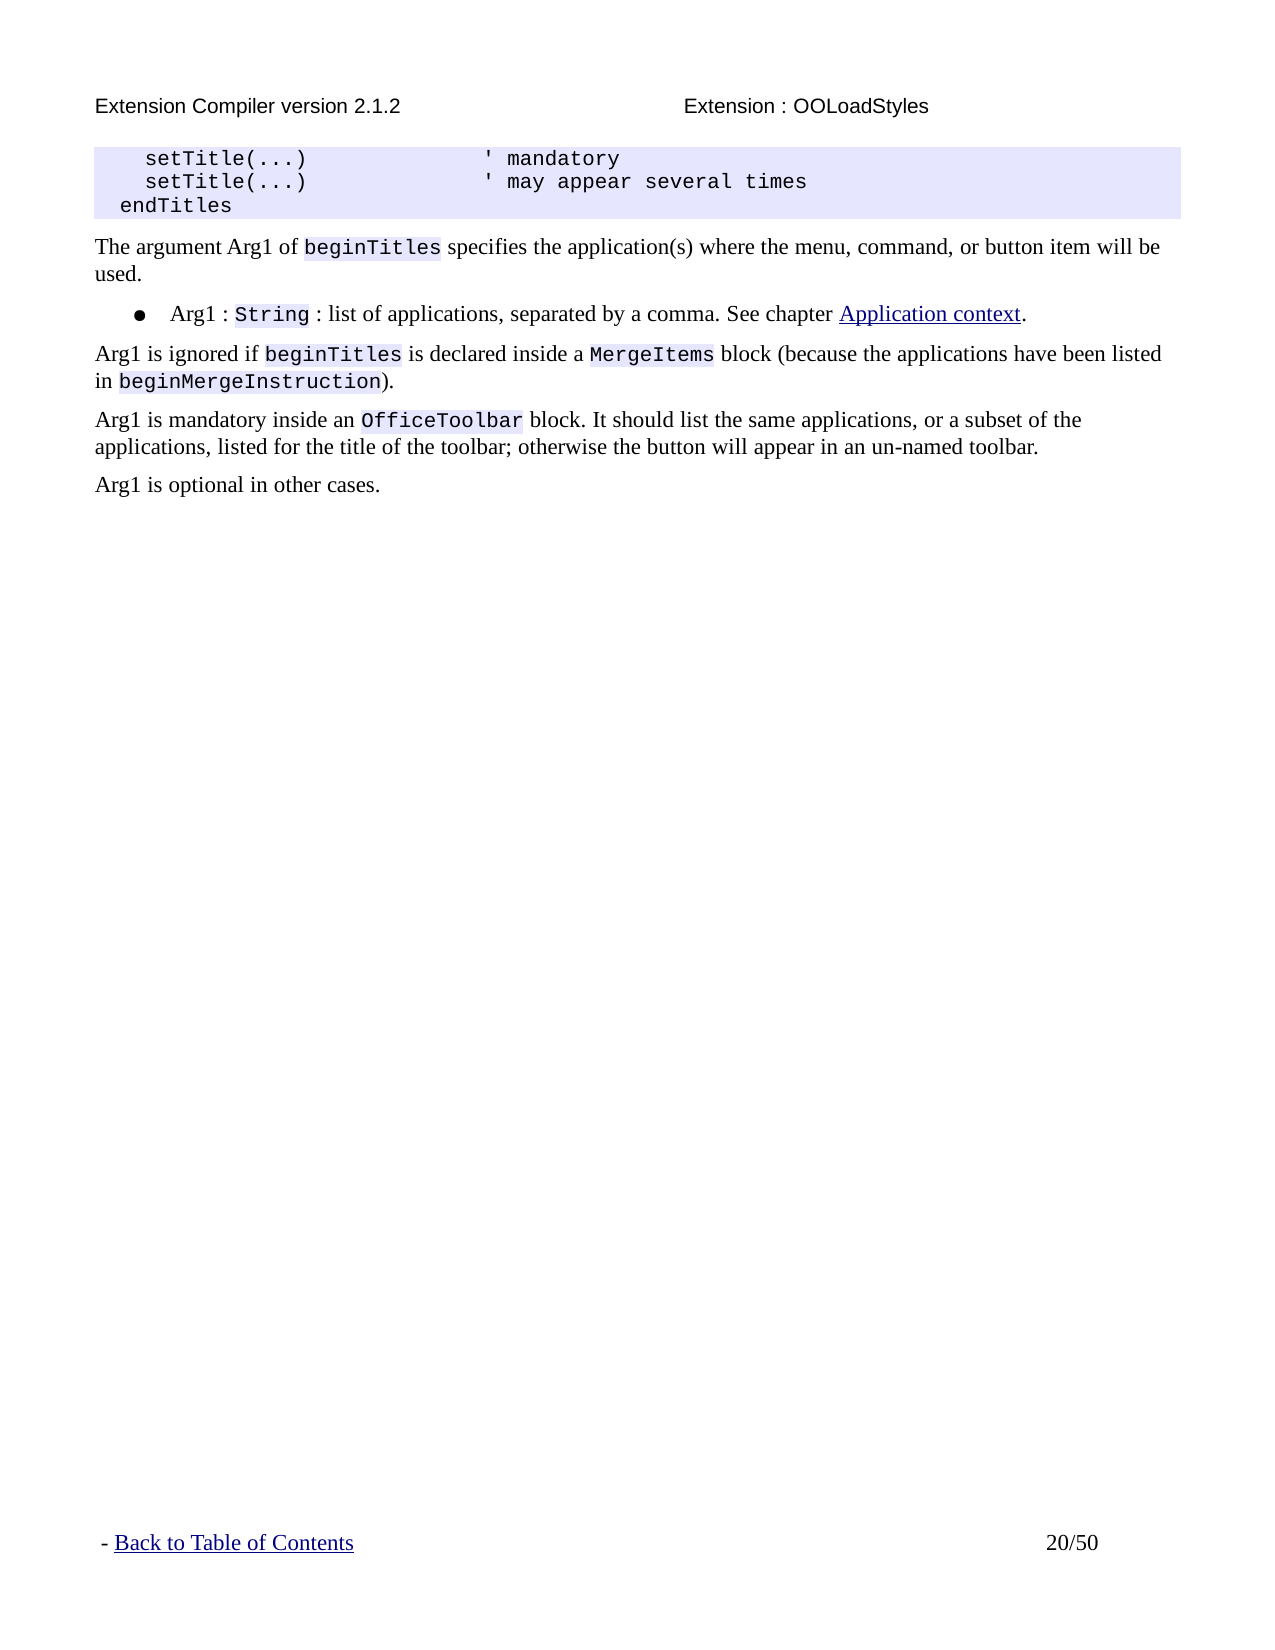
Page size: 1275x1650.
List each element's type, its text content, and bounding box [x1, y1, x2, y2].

text setTitle(...) ' mandatory [94, 147, 1181, 171]
text The argument Arg1 of beginTitles specifies the application(s) where the menu, command, or button item will be used. [94, 234, 1181, 286]
text Arg1 is mandatory inside an OfficeToolbar block. It should list the same applications, or a subset of the applications, listed for the title of the toolbar; otherwise the button will appear in an un-named toolbar. [94, 407, 1181, 459]
list Arg1 : String : list of applications, separated by a comma. See chapter Application context. [132, 301, 1181, 328]
text setTitle(...) ' may appear several times [94, 171, 1181, 195]
text Arg1 is optional in other cases. [94, 472, 1181, 497]
text endTitles [94, 195, 1181, 219]
text Arg1 is ignored if beginTitles is declared inside a MergeItems block (because the applications have been listed in beginMergeInstruction). [94, 341, 1181, 394]
